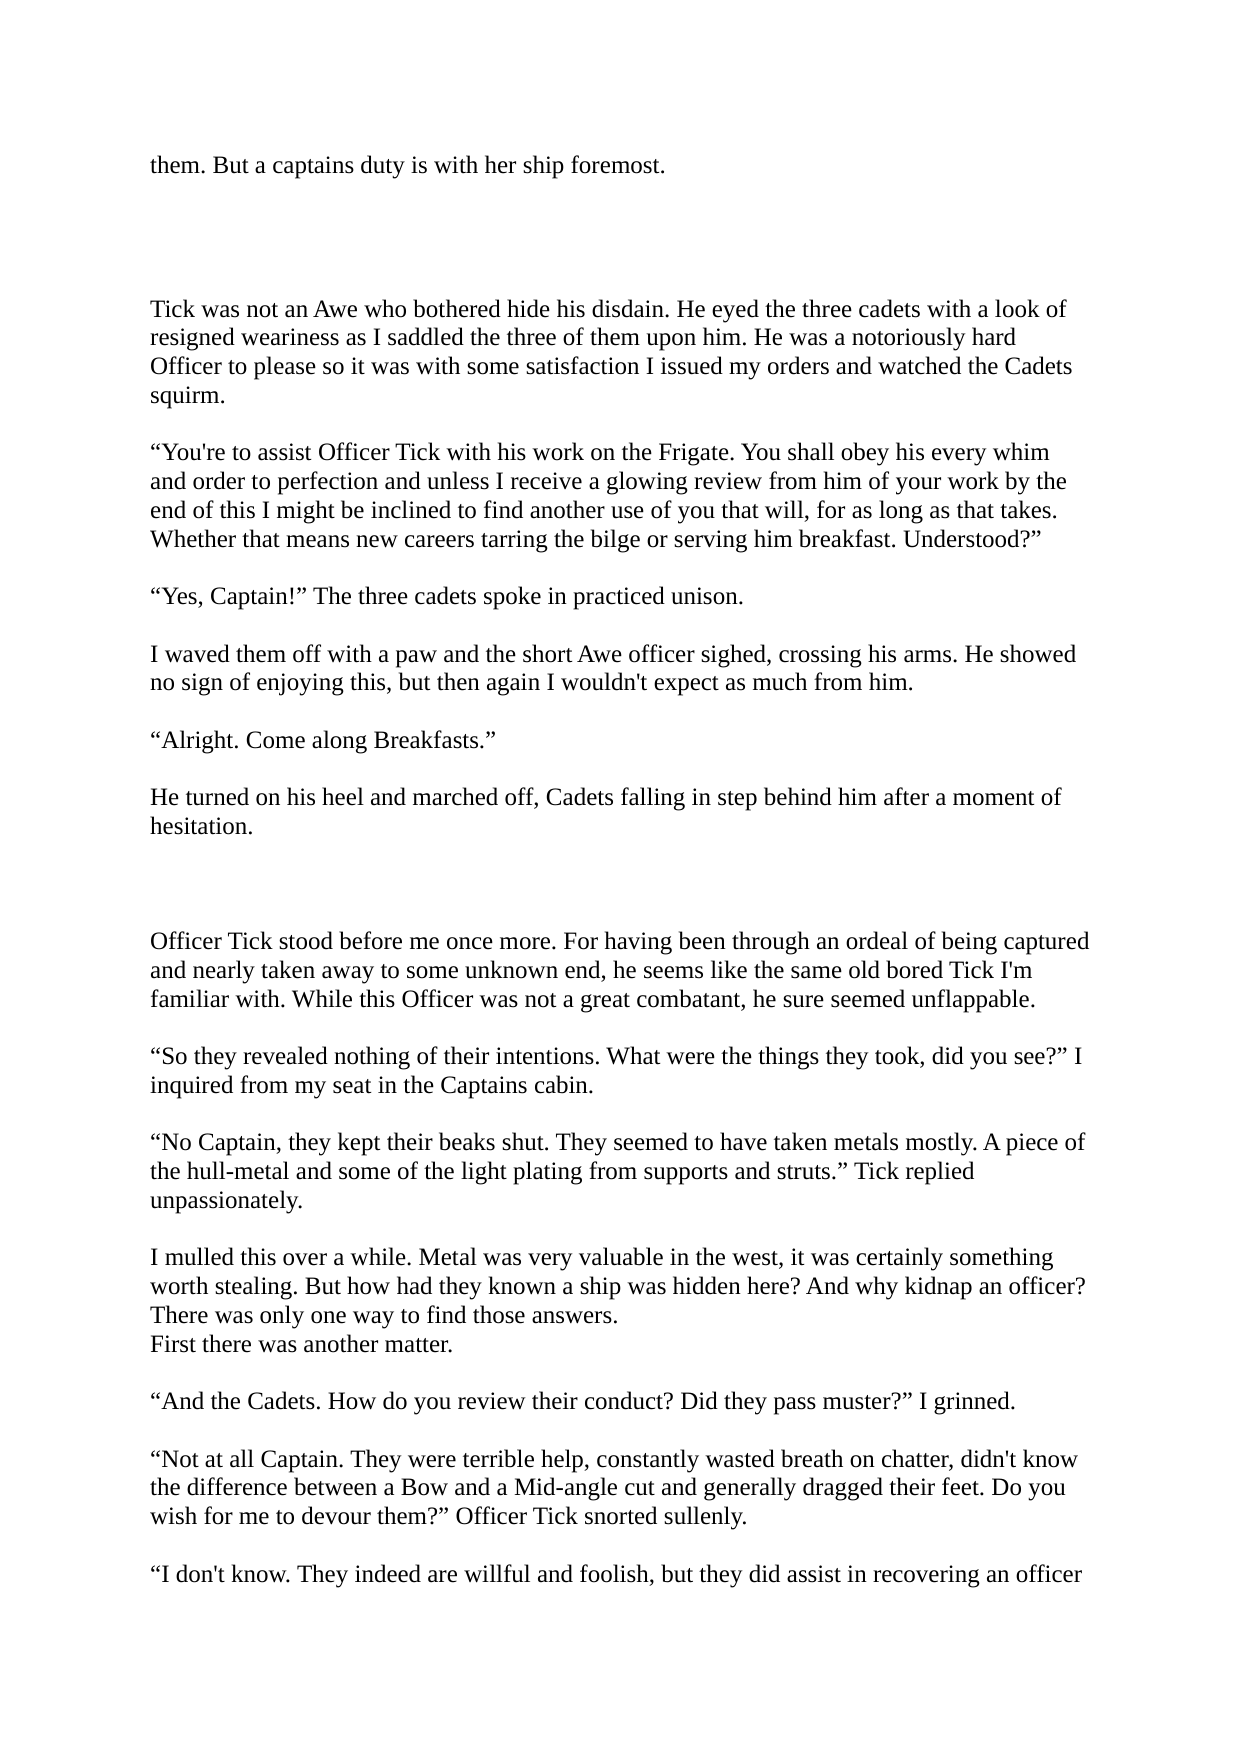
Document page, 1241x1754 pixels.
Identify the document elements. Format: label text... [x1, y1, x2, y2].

text Officer Tick stood before me once more. For having been through an ordeal of being captured and nearly taken away to some unknown end, he seems like the same old bored Tick I'm familiar with. While this Officer was not a great combatant, he sure seemed unflappable. [150, 926, 1090, 1012]
text I mulled this over a while. Metal was very valuable in the west, it was certainly something worth stealing. But how had they known a ship was hidden here? And why kidnap an officer? [150, 1242, 1090, 1300]
text I waved them off with a paw and the short Awe officer sighed, crossing his arms. He showed no sign of enjoying this, but then again I wouldn't expect as much from him. [150, 639, 1090, 696]
text “Not at all Captain. They were terrible help, constantly wasted breath on chatter, didn't know the difference between a Bow and a Mid-angle cut and generally dragged their feet. Do you wish for me to devour them?” Officer Tick snorted sullenly. [150, 1444, 1090, 1530]
text “And the Cadets. How do you review their conduct? Did they pass muster?” I grinned. [150, 1386, 1090, 1415]
text “You're to assist Officer Tick with his work on the Frigate. You shall obey his every whim and order to perfection and unless I receive a glowing review from him of your work by the end of this I might be inclined to find another use of you that will, for as long as that takes. Whether that means new careers tarring the bilge or serving him breakfast. Understood?” [150, 437, 1090, 552]
text There was only one way to find those answers. [150, 1300, 1090, 1329]
text Tick was not an Awe who bothered hide his disdain. He eyed the three cadets with a look of resigned weariness as I saddled the three of them upon him. He was a notoriously hard Officer to please so it was with some satisfaction I issued my orders and watched the Cadets squirm. [150, 294, 1090, 409]
text “No Captain, they kept their beaks shut. They seemed to have taken metals mostly. A piece of the hull-metal and some of the light plating from supports and struts.” Tick replied unpassionately. [150, 1127, 1090, 1214]
text “I don't know. They indeed are willful and foolish, but they did assist in recovering an officer [150, 1559, 1090, 1587]
text “Yes, Captain!” The three cadets spoke in practiced unison. [150, 581, 1090, 610]
text “Alright. Come along Breakfasts.” [150, 725, 1090, 754]
text them. But a captains duty is with her ship foremost. [150, 150, 1090, 179]
text “So they revealed nothing of their intentions. What were the things they took, did you see?” I inquired from my seat in the Captains cabin. [150, 1041, 1090, 1099]
text First there was another matter. [150, 1329, 1090, 1357]
text He turned on his heel and marched off, Cadets falling in step behind him after a moment of hesitation. [150, 782, 1090, 840]
